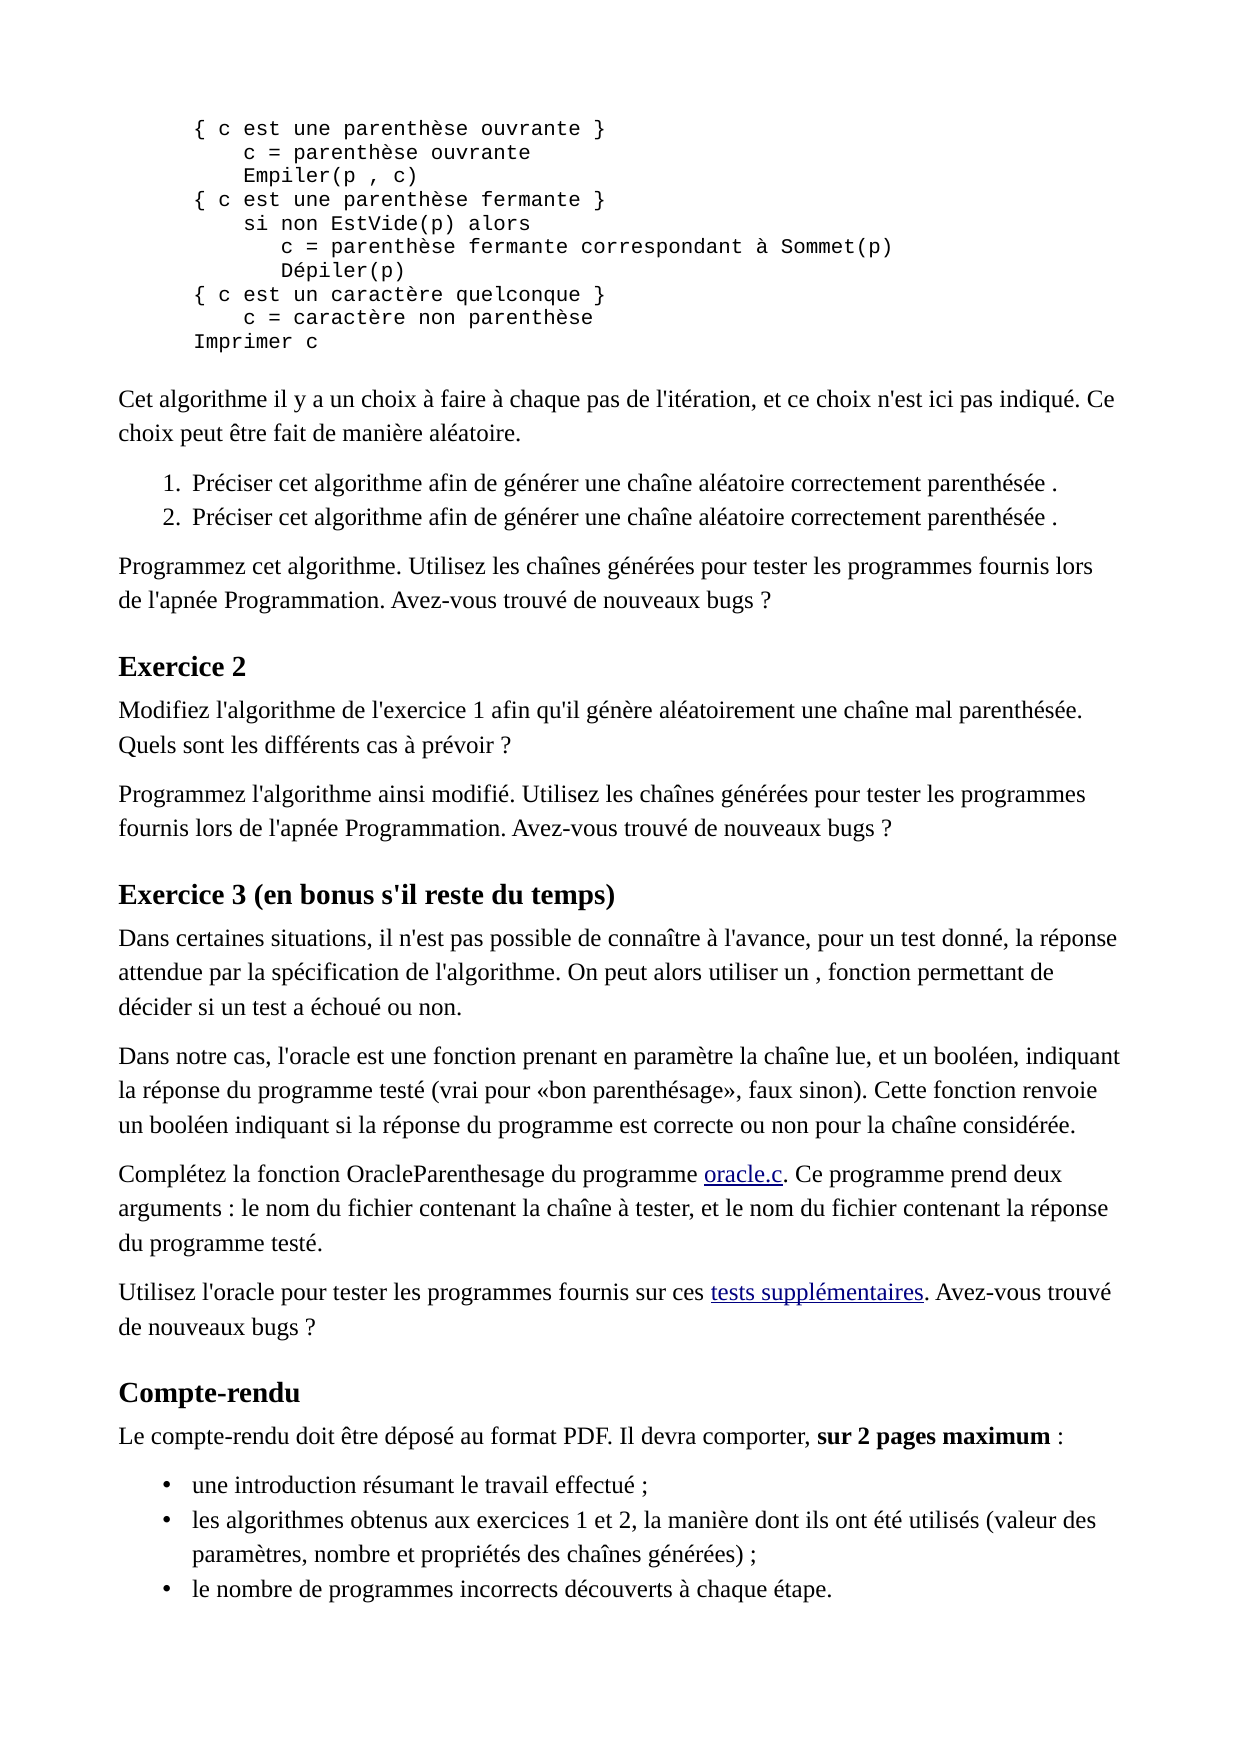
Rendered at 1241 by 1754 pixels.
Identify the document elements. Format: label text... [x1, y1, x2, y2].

text Cet algorithme il y a un choix à faire à chaque pas de l'itération, et ce choix n'est ici pas indiqué. Ce choix peut être fait de manière aléatoire. [118, 384, 1122, 447]
text c = caractère non parenthèse [118, 307, 1122, 331]
text { c est une parenthèse ouvrante } [118, 118, 1122, 142]
list Préciser cet algorithme afin de générer une chaîne aléatoire correctement parenthésée . [162, 468, 1122, 496]
text si non EstVide(p) alors [118, 213, 1122, 236]
text Imprimer c [118, 331, 1122, 354]
text Dans certaines situations, il n'est pas possible de connaître à l'avance, pour un test donné, la réponse attendue par la spécification de l'algorithme. On peut alors utiliser un , fonction permettant de décider si un test a échoué ou non. [118, 923, 1122, 1021]
text { c est une parenthèse fermante } [118, 189, 1122, 213]
text c = parenthèse ouvrante [118, 142, 1122, 165]
text Dans notre cas, l'oracle est une fonction prenant en paramètre la chaîne lue, et un booléen, indiquant la réponse du programme testé (vrai pour «bon parenthésage», faux sinon). Cette fonction renvoie un booléen indiquant si la réponse du programme est correcte ou non pour la chaîne considérée. [118, 1041, 1122, 1139]
subtitle Exercice 3 (en bonus s'il reste du temps) [118, 877, 1122, 911]
list Préciser cet algorithme afin de générer une chaîne aléatoire correctement parenthésée . [162, 502, 1122, 531]
text c = parenthèse fermante correspondant à Sommet(p) [118, 236, 1122, 260]
text Modifiez l'algorithme de l'exercice 1 afin qu'il génère aléatoirement une chaîne mal parenthésée. Quels sont les différents cas à prévoir ? [118, 695, 1122, 758]
text Complétez la fonction OracleParenthesage du programme oracle.c. Ce programme prend deux arguments : le nom du fichier contenant la chaîne à tester, et le nom du fichier contenant la réponse du programme testé. [118, 1159, 1122, 1257]
subtitle Exercice 2 [118, 649, 1122, 683]
list les algorithmes obtenus aux exercices 1 et 2, la manière dont ils ont été utilisés (valeur des paramètres, nombre et propriétés des chaînes générées) ; [162, 1505, 1122, 1568]
text Empiler(p , c) [118, 165, 1122, 189]
list une introduction résumant le travail effectué ; [162, 1470, 1122, 1499]
text Dépiler(p) [118, 260, 1122, 284]
text Programmez l'algorithme ainsi modifié. Utilisez les chaînes générées pour tester les programmes fournis lors de l'apnée Programmation. Avez-vous trouvé de nouveaux bugs ? [118, 779, 1122, 842]
subtitle Compte-rendu [118, 1375, 1122, 1409]
text Utilisez l'oracle pour tester les programmes fournis sur ces tests supplémentaires. Avez-vous trouvé de nouveaux bugs ? [118, 1277, 1122, 1340]
text Programmez cet algorithme. Utilisez les chaînes générées pour tester les programmes fournis lors de l'apnée Programmation. Avez-vous trouvé de nouveaux bugs ? [118, 551, 1122, 614]
text { c est un caractère quelconque } [118, 284, 1122, 307]
list le nombre de programmes incorrects découverts à chaque étape. [162, 1574, 1122, 1602]
text Le compte-rendu doit être déposé au format PDF. Il devra comporter, sur 2 pages maximum : [118, 1421, 1122, 1450]
